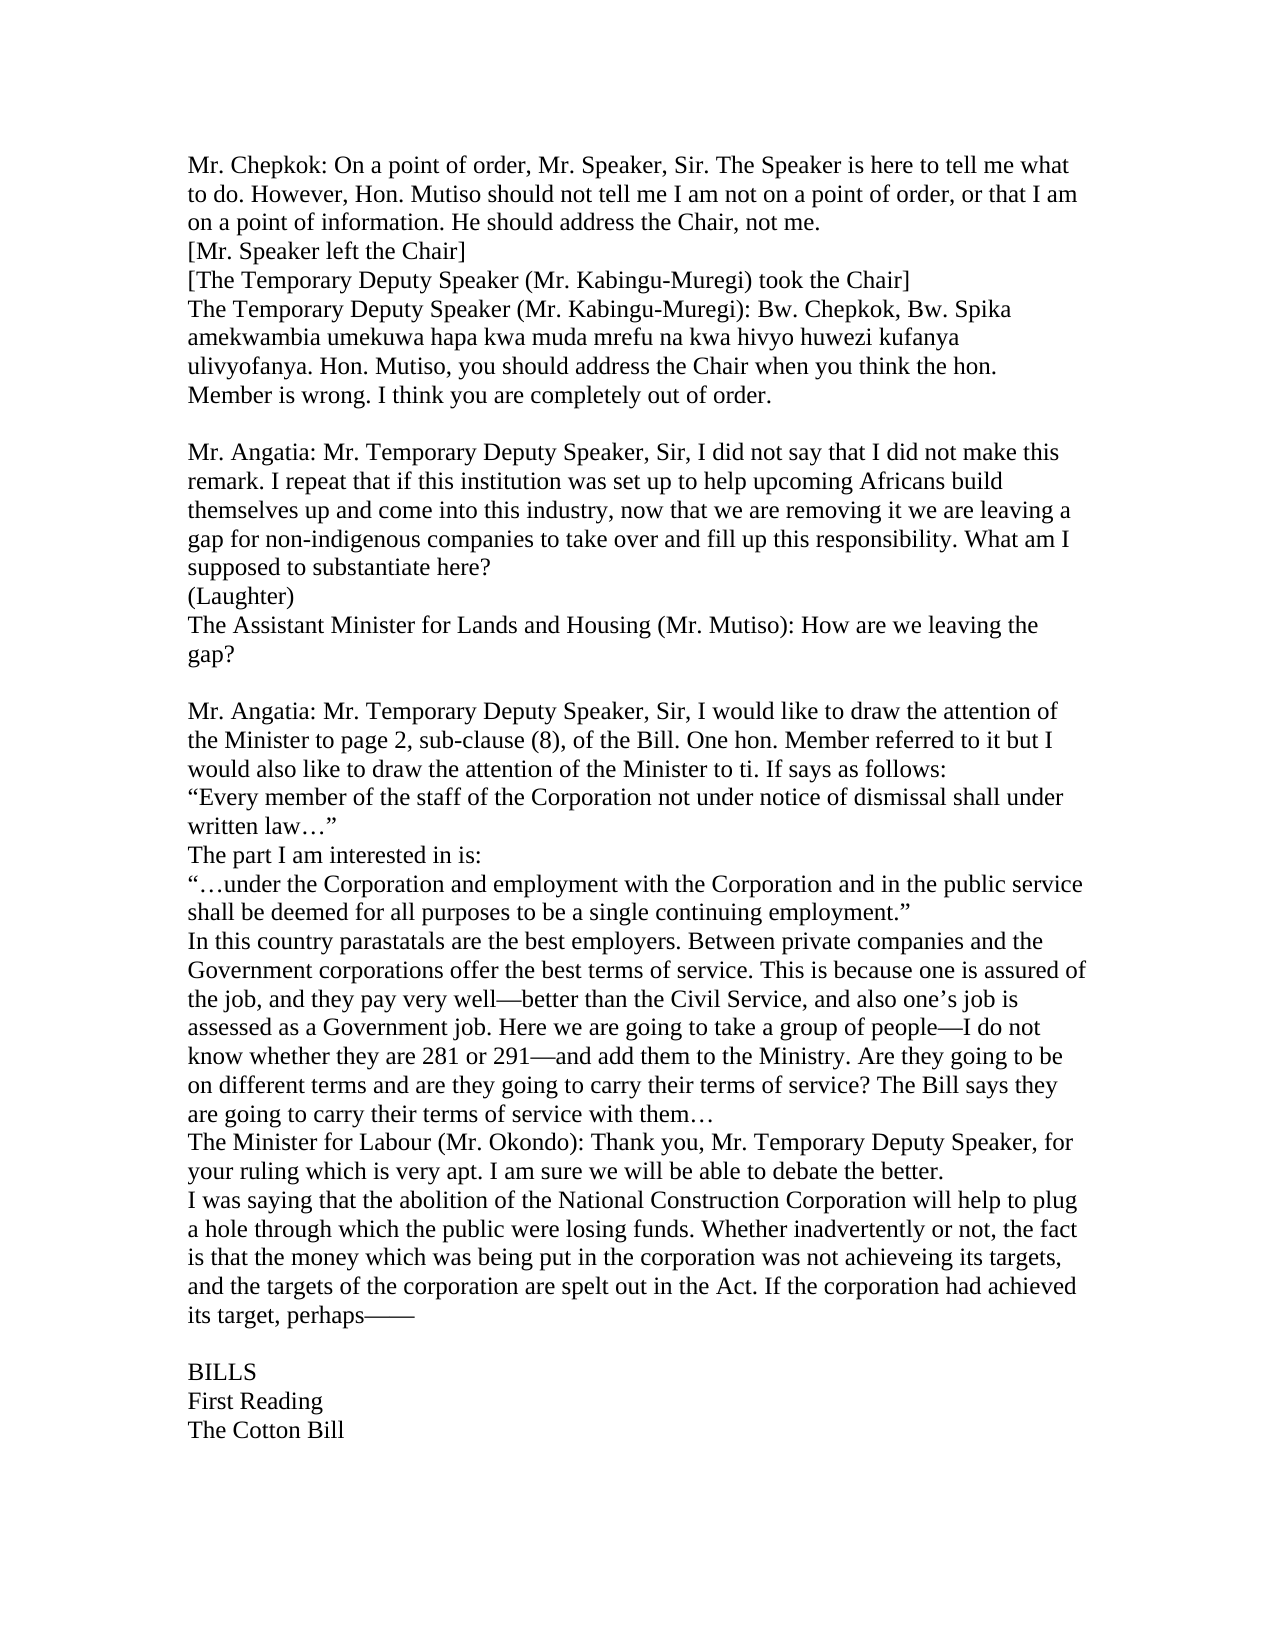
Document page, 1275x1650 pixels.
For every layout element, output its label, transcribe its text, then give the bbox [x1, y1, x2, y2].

text First Reading [187, 1386, 1087, 1415]
text “Every member of the staff of the Corporation not under notice of dismissal shall under written law…” [187, 782, 1087, 840]
text BILLS [187, 1357, 1087, 1386]
text [The Temporary Deputy Speaker (Mr. Kabingu-Muregi) took the Chair] [187, 265, 1087, 294]
text The Temporary Deputy Speaker (Mr. Kabingu-Muregi): Bw. Chepkok, Bw. Spika amekwambia umekuwa hapa kwa muda mrefu na kwa hivyo huwezi kufanya ulivyofanya. Hon. Mutiso, you should address the Chair when you think the hon. Member is wrong. I think you are completely out of order. [187, 294, 1087, 409]
text Mr. Angatia: Mr. Temporary Deputy Speaker, Sir, I did not say that I did not make this remark. I repeat that if this institution was set up to help upcoming Africans build themselves up and come into this industry, now that we are removing it we are leaving a gap for non-indigenous companies to take over and fill up this responsibility. What am I supposed to substantiate here? [187, 437, 1087, 581]
text (Laughter) [187, 581, 1087, 610]
text Mr. Chepkok: On a point of order, Mr. Speaker, Sir. The Speaker is here to tell me what to do. However, Hon. Mutiso should not tell me I am not on a point of order, or that I am on a point of information. He should address the Chair, not me. [187, 150, 1087, 236]
text The part I am interested in is: [187, 840, 1087, 869]
text I was saying that the abolition of the National Construction Corporation will help to plug a hole through which the public were losing funds. Whether inadvertently or not, the fact is that the money which was being put in the corporation was not achieveing its targets, and the targets of the corporation are spelt out in the Act. If the corporation had achieved its target, perhaps—— [187, 1185, 1087, 1329]
text The Minister for Labour (Mr. Okondo): Thank you, Mr. Temporary Deputy Speaker, for your ruling which is very apt. I am sure we will be able to debate the better. [187, 1127, 1087, 1185]
text In this country parastatals are the best employers. Between private companies and the Government corporations offer the best terms of service. This is because one is assured of the job, and they pay very well—better than the Civil Service, and also one’s job is assessed as a Government job. Here we are going to take a group of people—I do not know whether they are 281 or 291—and add them to the Ministry. Are they going to be on different terms and are they going to carry their terms of service? The Bill says they are going to carry their terms of service with them… [187, 926, 1087, 1127]
text The Assistant Minister for Lands and Housing (Mr. Mutiso): How are we leaving the gap? [187, 610, 1087, 667]
text “…under the Corporation and employment with the Corporation and in the public service shall be deemed for all purposes to be a single continuing employment.” [187, 869, 1087, 926]
text The Cotton Bill [187, 1415, 1087, 1444]
text [Mr. Speaker left the Chair] [187, 236, 1087, 265]
text Mr. Angatia: Mr. Temporary Deputy Speaker, Sir, I would like to draw the attention of the Minister to page 2, sub-clause (8), of the Bill. One hon. Member referred to it but I would also like to draw the attention of the Minister to ti. If says as follows: [187, 696, 1087, 782]
